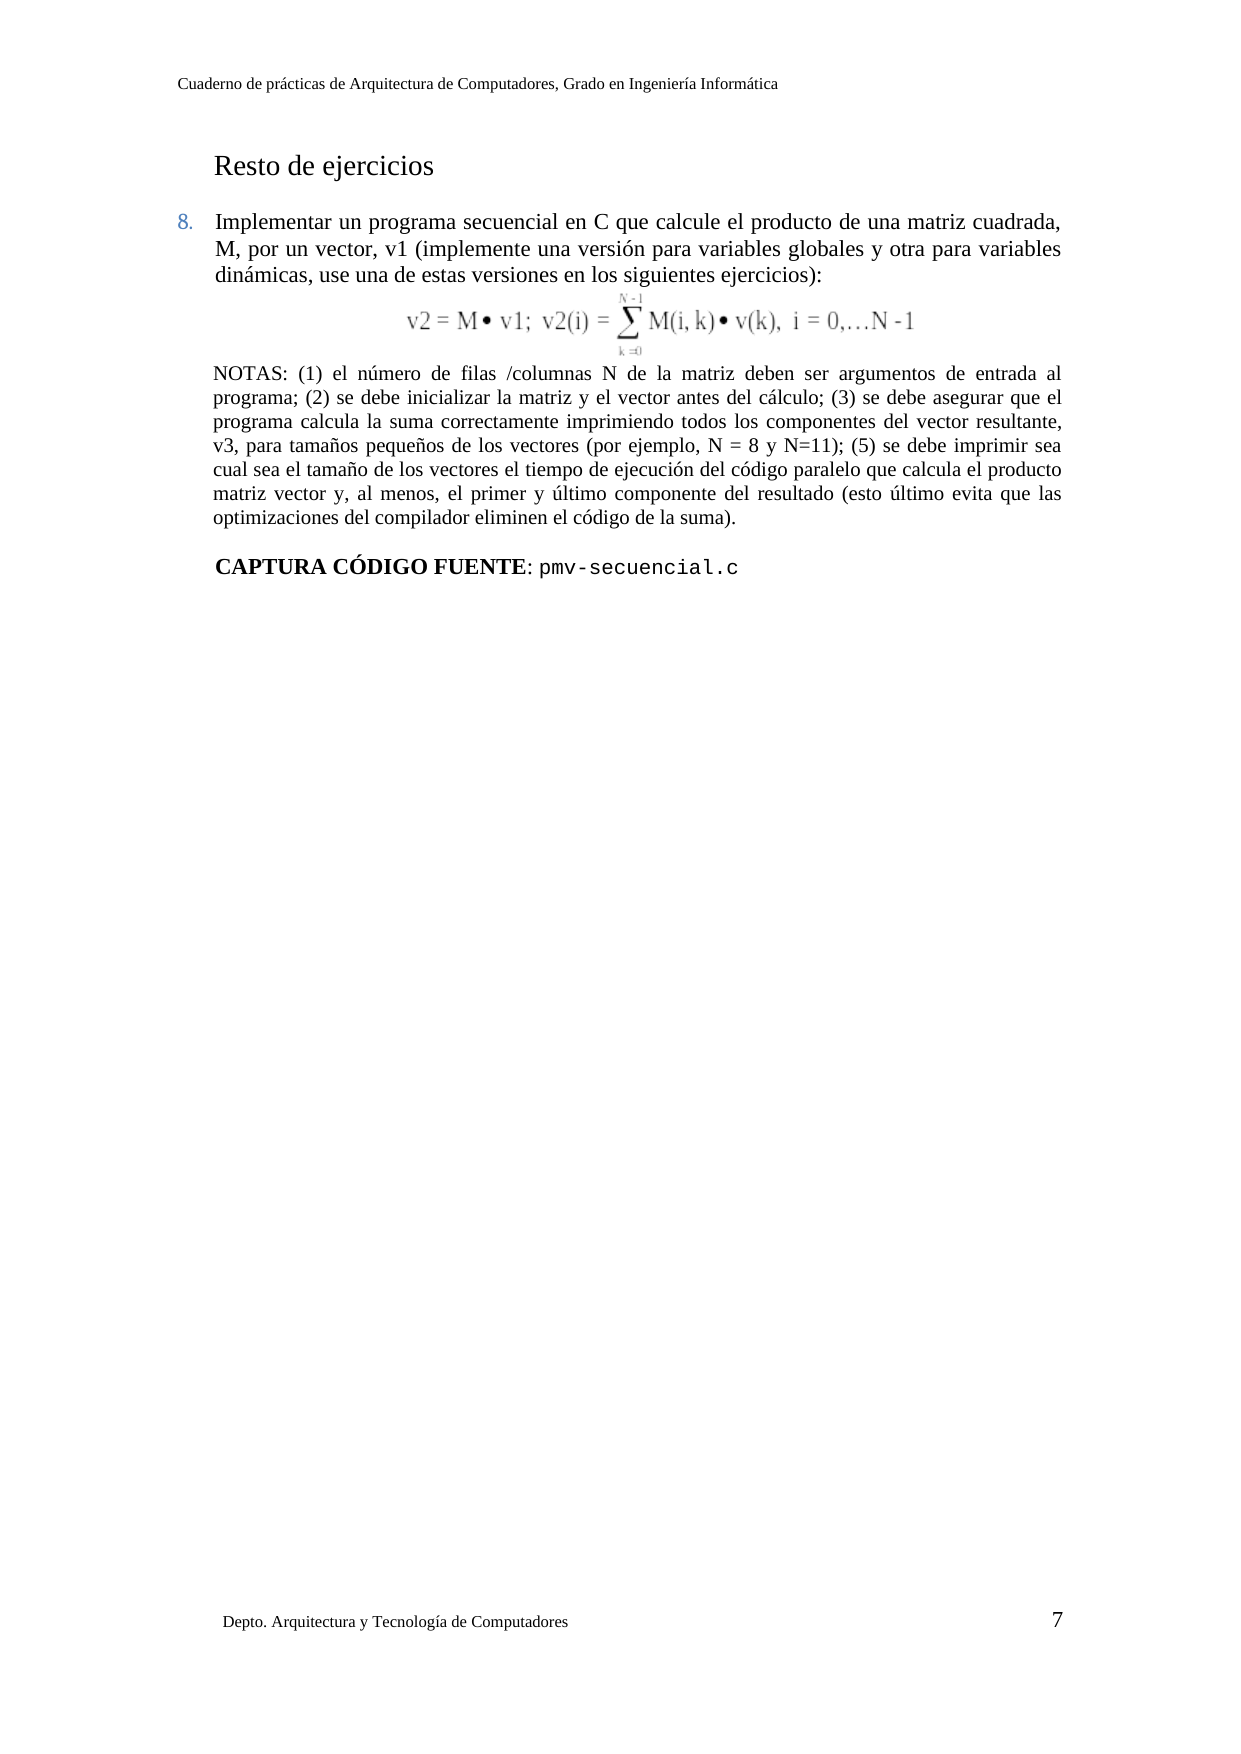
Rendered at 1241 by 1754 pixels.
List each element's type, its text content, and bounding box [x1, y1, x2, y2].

text NOTAS: (1) el número de filas /columnas N de la matriz deben ser argumentos de entrada al programa; (2) se debe inicializar la matriz y el vector antes del cálculo; (3) se debe asegurar que el programa calcula la suma correctamente imprimiendo todos los componentes del vector resultante, v3, para tamaños pequeños de los vectores (por ejemplo, N = 8 y N=11); (5) se debe imprimir sea cual sea el tamaño de los vectores el tiempo de ejecución del código paralelo que calcula el producto matriz vector y, al menos, el primer y último componente del resultado (esto último evita que las optimizaciones del compilador eliminen el código de la suma). [213, 361, 1063, 529]
subtitle Resto de ejercicios [177, 148, 1063, 181]
text CAPTURA CÓDIGO FUENTE: pmv-secuencial.c [215, 553, 1063, 581]
list Implementar un programa secuencial en C que calcule el producto de una matriz cuadrada, M, por un vector, v1 (implemente una versión para variables globales y otra para variables dinámicas, use una de estas versiones en los siguientes ejercicios): [177, 208, 1063, 288]
